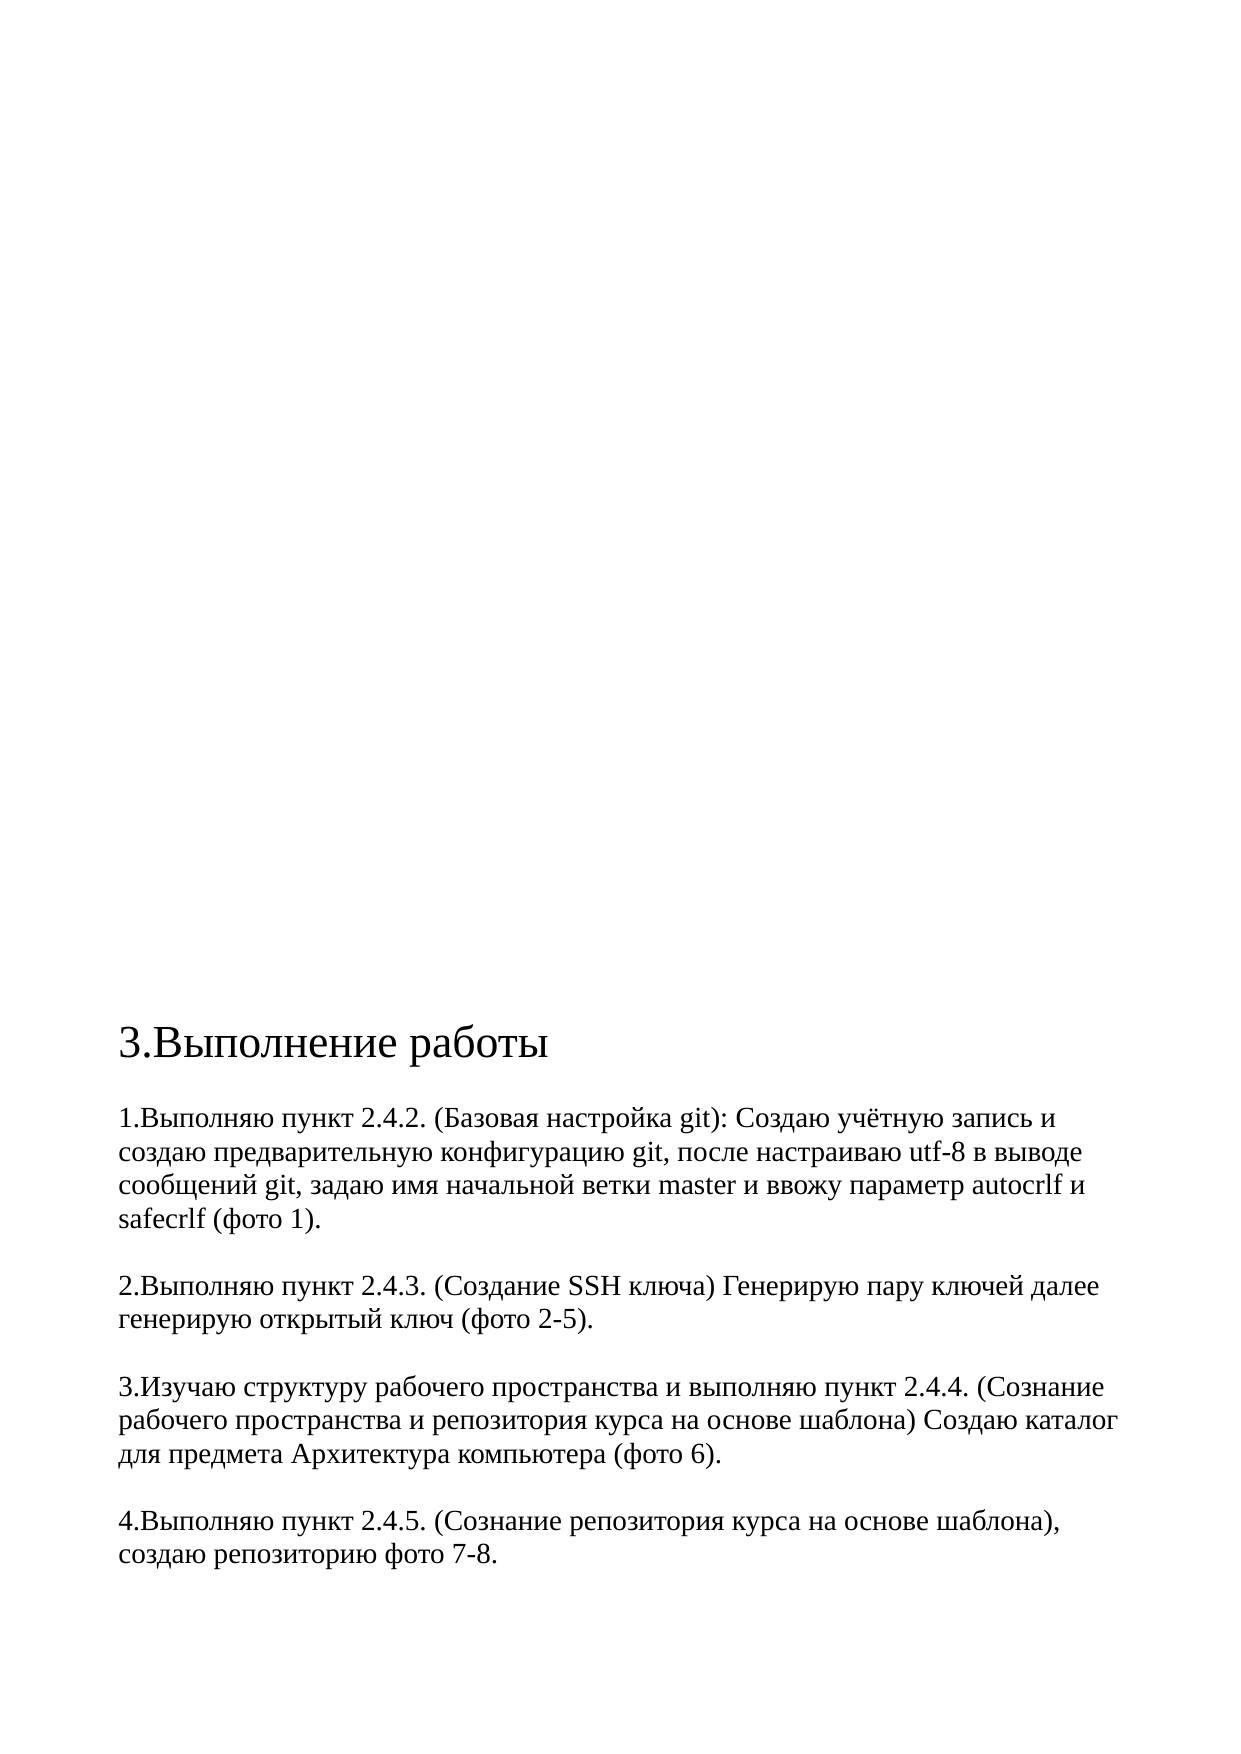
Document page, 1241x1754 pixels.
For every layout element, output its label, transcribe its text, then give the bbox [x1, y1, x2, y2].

text 1.Выполняю пункт 2.4.2. (Базовая настройка git): Создаю учётную запись и создаю предварительную конфигурацию git, после настраиваю utf-8 в выводе сообщений git, задаю имя начальной ветки master и ввожу параметр autocrlf и safecrlf (фото 1). [118, 1100, 1122, 1234]
text 4.Выполняю пункт 2.4.5. (Сознание репозитория курса на основе шаблона), создаю репозиторию фото 7-8. [118, 1503, 1122, 1570]
text 2.Выполняю пункт 2.4.3. (Создание SSH ключа) Генерирую пару ключей далее генерирую открытый ключ (фото 2-5). [118, 1268, 1122, 1335]
text 3.Изучаю структуру рабочего пространства и выполняю пункт 2.4.4. (Сознание рабочего пространства и репозитория курса на основе шаблона) Создаю каталог для предмета Архитектура компьютера (фото 6). [118, 1369, 1122, 1469]
text 3.Выполнение работы [118, 1014, 1122, 1067]
